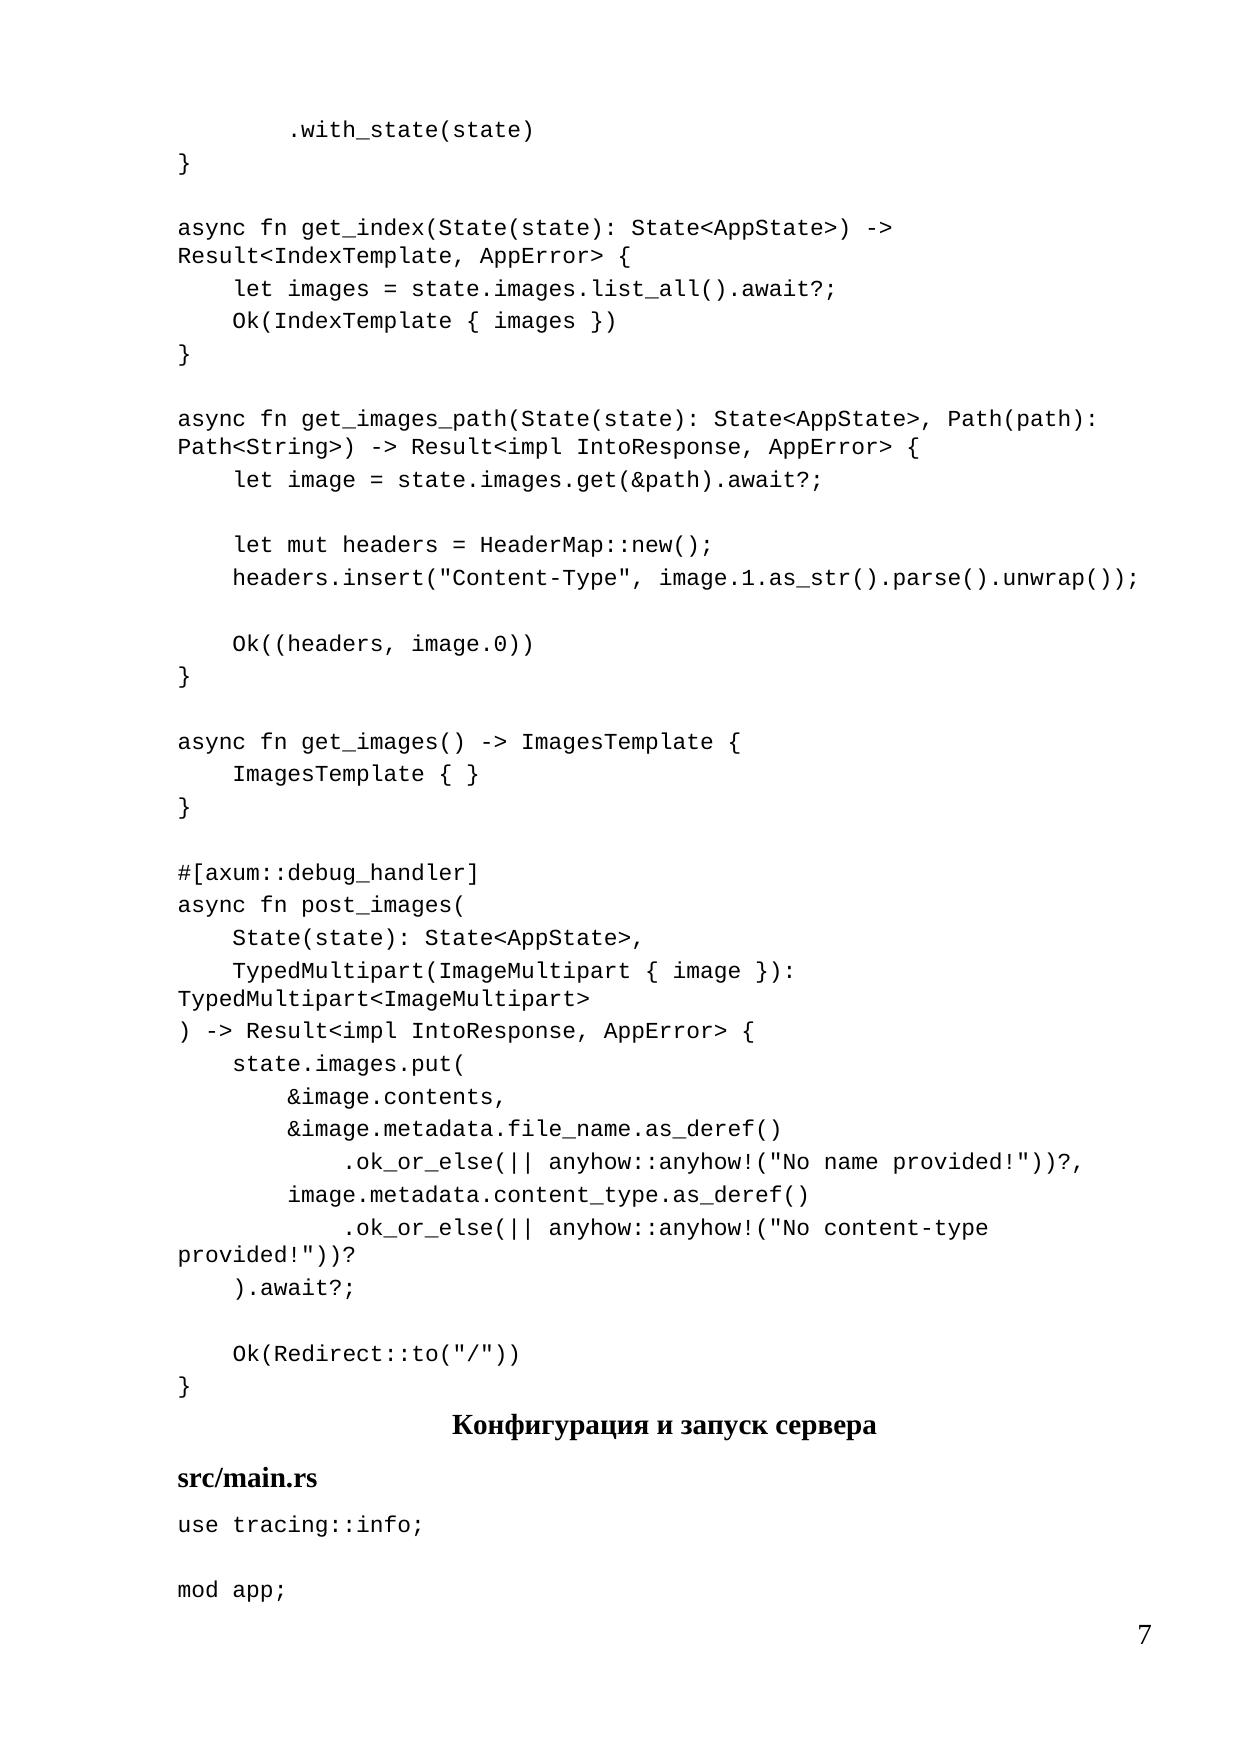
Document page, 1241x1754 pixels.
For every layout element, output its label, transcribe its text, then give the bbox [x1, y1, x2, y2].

text Ok(Redirect::to("/")) [177, 1342, 1152, 1368]
text } [177, 1374, 1152, 1401]
text Ok(IndexTemplate { images }) [177, 309, 1152, 336]
text .ok_or_else(|| anyhow::anyhow!("No content-type provided!"))? [177, 1216, 1152, 1270]
text let mut headers = HeaderMap::new(); [177, 534, 1152, 560]
text use tracing::info; [177, 1513, 1152, 1539]
text let images = state.images.list_all().await?; [177, 277, 1152, 303]
text async fn get_images_path(State(state): State<AppState>, Path(path): Path<String>) -> Result<impl IntoResponse, AppError> { [177, 408, 1152, 462]
text Ok((headers, image.0)) [177, 632, 1152, 658]
text .with_state(state) [177, 118, 1152, 144]
text #[axum::debug_handler] [177, 861, 1152, 887]
text ).await?; [177, 1276, 1152, 1302]
text mod app; [177, 1578, 1152, 1604]
text state.images.put( [177, 1052, 1152, 1078]
text let image = state.images.get(&path).await?; [177, 468, 1152, 494]
text TypedMultipart(ImageMultipart { image }): TypedMultipart<ImageMultipart> [177, 959, 1152, 1013]
text headers.insert("Content-Type", image.1.as_str().parse().unwrap()); [177, 566, 1152, 592]
text &image.contents, [177, 1085, 1152, 1111]
text ImagesTemplate { } [177, 763, 1152, 789]
text async fn post_images( [177, 893, 1152, 919]
text State(state): State<AppState>, [177, 926, 1152, 952]
text Конфигурация и запуск сервера [177, 1407, 1152, 1441]
text ) -> Result<impl IntoResponse, AppError> { [177, 1019, 1152, 1046]
text } [177, 795, 1152, 821]
text } [177, 151, 1152, 177]
text async fn get_images() -> ImagesTemplate { [177, 730, 1152, 756]
text } [177, 664, 1152, 691]
text image.metadata.content_type.as_deref() [177, 1183, 1152, 1209]
text src/main.rs [177, 1460, 1152, 1494]
text async fn get_index(State(state): State<AppState>) -> Result<IndexTemplate, AppError> { [177, 216, 1152, 270]
text &image.metadata.file_name.as_deref() [177, 1118, 1152, 1144]
text .ok_or_else(|| anyhow::anyhow!("No name provided!"))?, [177, 1150, 1152, 1176]
text } [177, 342, 1152, 368]
